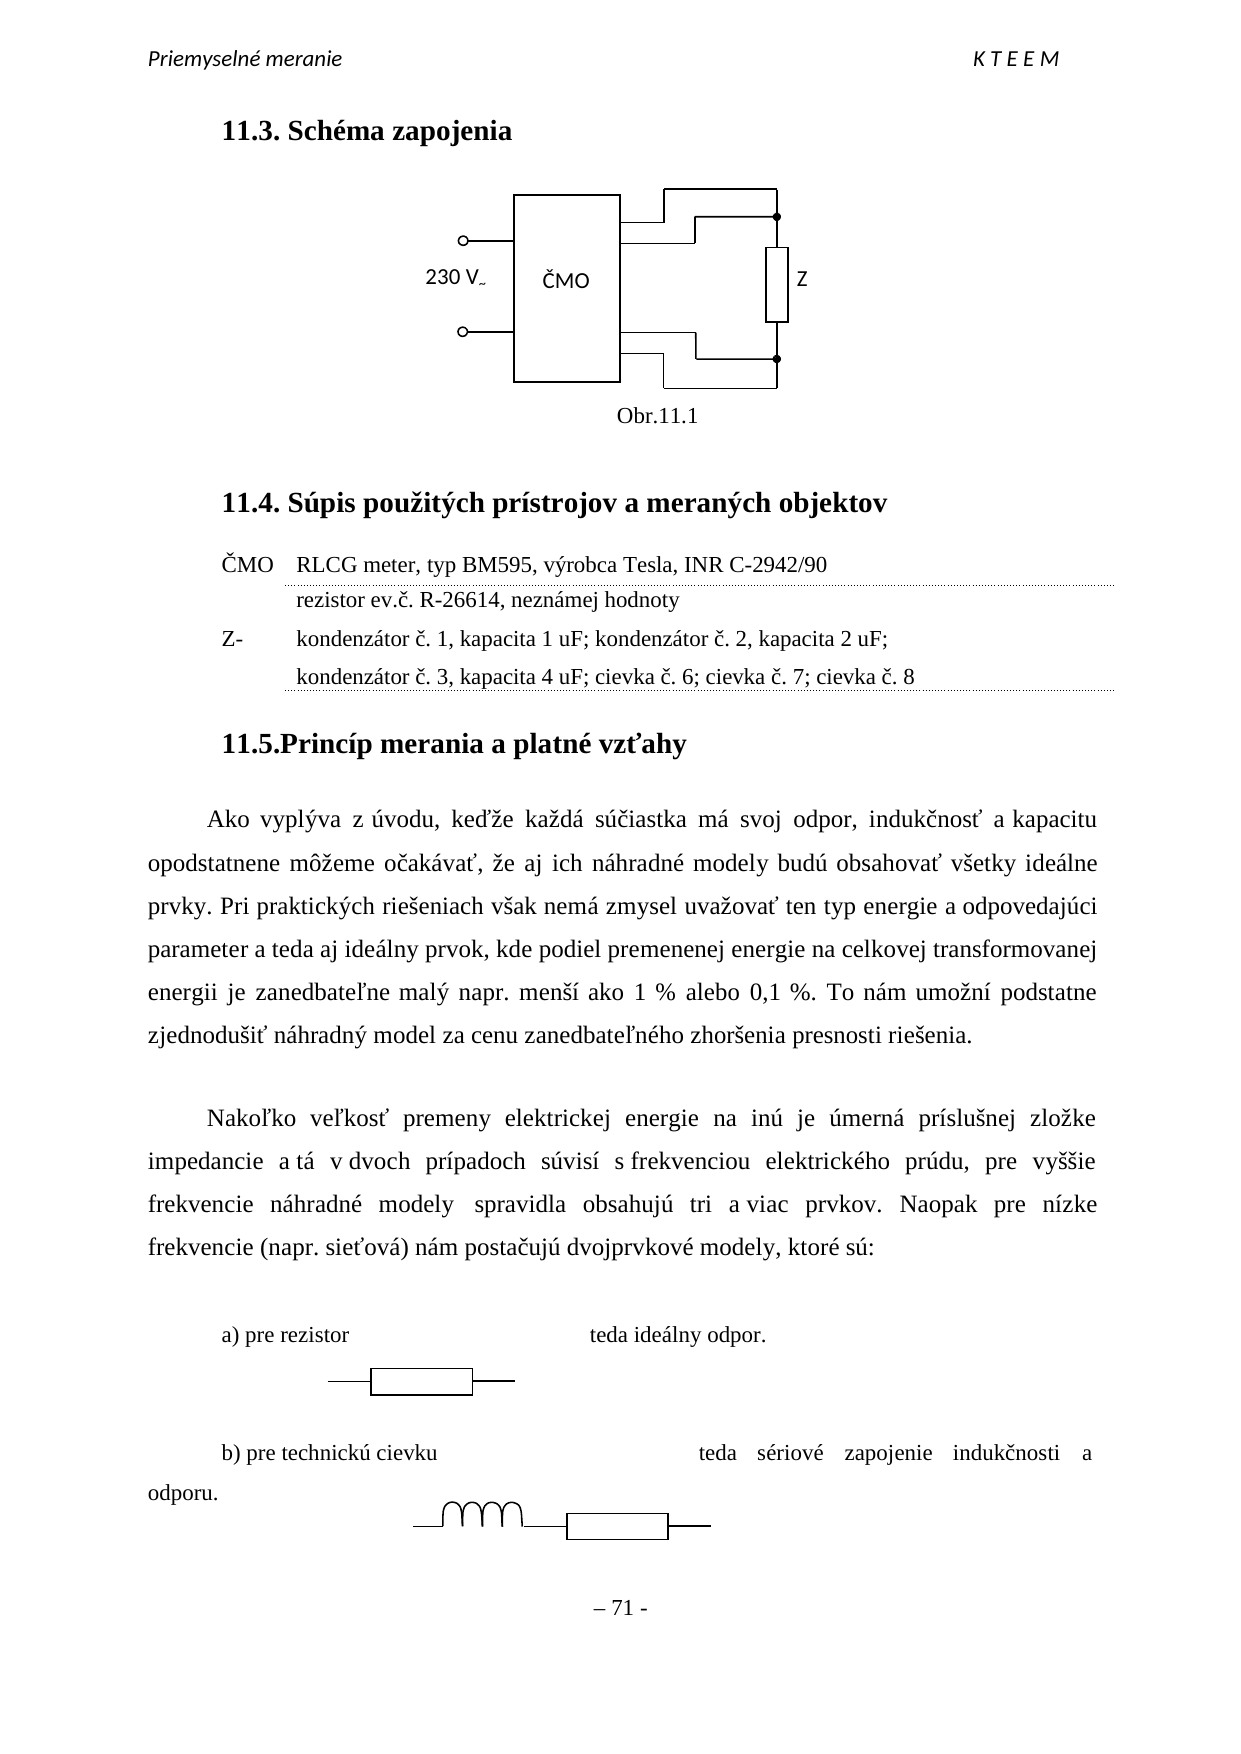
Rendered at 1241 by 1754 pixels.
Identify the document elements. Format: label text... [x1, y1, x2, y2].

text [767, 264, 787, 295]
table_header RLCG meter, typ BM595, výrobca Tesla, INR C-2942/90 [285, 545, 1115, 585]
text Ako vyplýva z úvodu, keďže každá súčiastka má svoj odpor, indukčnosť a kapacitu opodstatnene môžeme očakávať, že aj ich náhradné modely budú obsahovať všetky ideálne prvky. Pri praktických riešeniach však nemá zmysel uvažovať ten typ energie a odpovedajúci parameter a teda aj ideálny prvok, kde podiel premenenej energie na celkovej transformovanej energii je zanedbateľne malý napr. menší ako 1 % alebo 0,1 %. To nám umožní podstatne zjednodušiť náhradný model za cenu zanedbateľného zhoršenia presnosti riešenia. [148, 804, 1097, 1049]
text Nakoľko veľkosť premeny elektrickej energie na inú je úmerná príslušnej zložke impedancie a tá v dvoch prípadoch súvisí s frekvenciou elektrického prúdu, pre vyššie frekvencie náhradné modely spravidla obsahujú tri a viac prvkov. Naopak pre nízke frekvencie (napr. sieťová) nám postačujú dvojprvkové modely, ktoré sú: [148, 1103, 1097, 1261]
text 11.3. Schéma zapojenia [221, 114, 1105, 147]
text ČMO [542, 264, 619, 295]
text odporu. [148, 1479, 220, 1505]
text 11.5.Princíp merania a platné vzťahy [221, 726, 1105, 759]
text a) pre rezistor teda ideálny odpor. [221, 1321, 1105, 1346]
text b) pre technickú cievku teda sériové zapojenie indukčnosti a [221, 1439, 1105, 1466]
text Obr.11.1 [612, 402, 702, 428]
text [621, 264, 765, 295]
text Priemyselné meranie K T E E M [148, 44, 1105, 72]
table_header ČMO [210, 545, 285, 585]
text 11.4. Súpis použitých prístrojov a meraných objektov [221, 485, 1105, 519]
table_cell Z- [210, 585, 285, 689]
text – 71 - [592, 1594, 649, 1620]
table_cell rezistor ev.č. R-26614, neznámej hodnoty kondenzátor č. 1, kapacita 1 uF; kondenzátor č. 2, kapacita 2 uF; kondenzátor č. 3, kapacita 4 uF; cievka č. 6; cievka č. 7; cievka č. 8 [285, 585, 1115, 689]
text 230 V~ [135, 263, 486, 291]
text Z [789, 264, 1105, 295]
